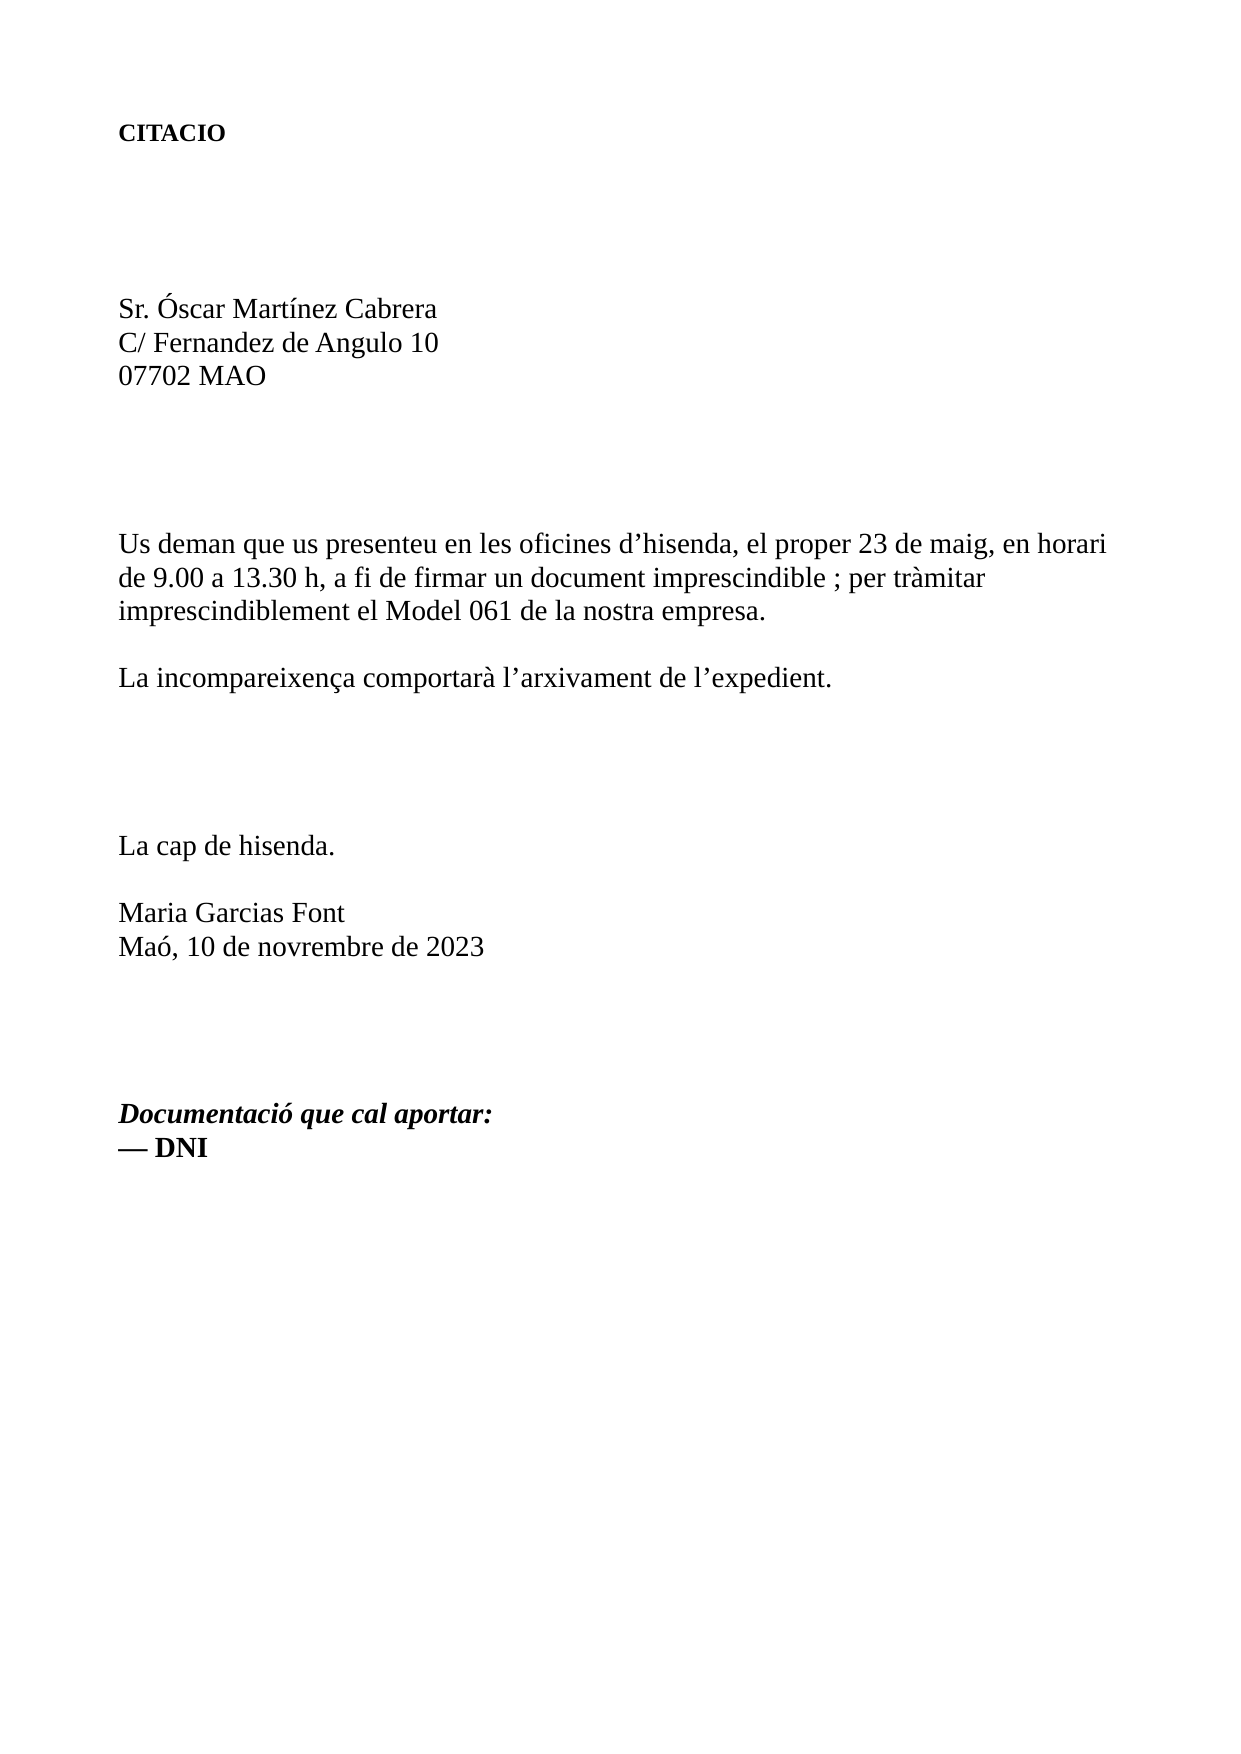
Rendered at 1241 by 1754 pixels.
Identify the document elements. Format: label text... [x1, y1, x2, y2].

text La incompareixença comportarà l’arxivament de l’expedient. [118, 660, 1122, 694]
text — DNI [118, 1130, 1122, 1163]
text La cap de hisenda. [118, 828, 1122, 862]
text 07702 MAO [118, 358, 1122, 392]
text Maria Garcias Font [118, 895, 1122, 929]
text C/ Fernandez de Angulo 10 [118, 325, 1122, 358]
text Documentació que cal aportar: [118, 1096, 1122, 1130]
text Us deman que us presenteu en les oficines d’hisenda, el proper 23 de maig, en horari de 9.00 a 13.30 h, a fi de firmar un document imprescindible ; per tràmitar imprescindiblement el Model 061 de la nostra empresa. [118, 526, 1122, 627]
text Sr. Óscar Martínez Cabrera [118, 291, 1122, 325]
text Maó, 10 de novrembre de 2023 [118, 929, 1122, 962]
